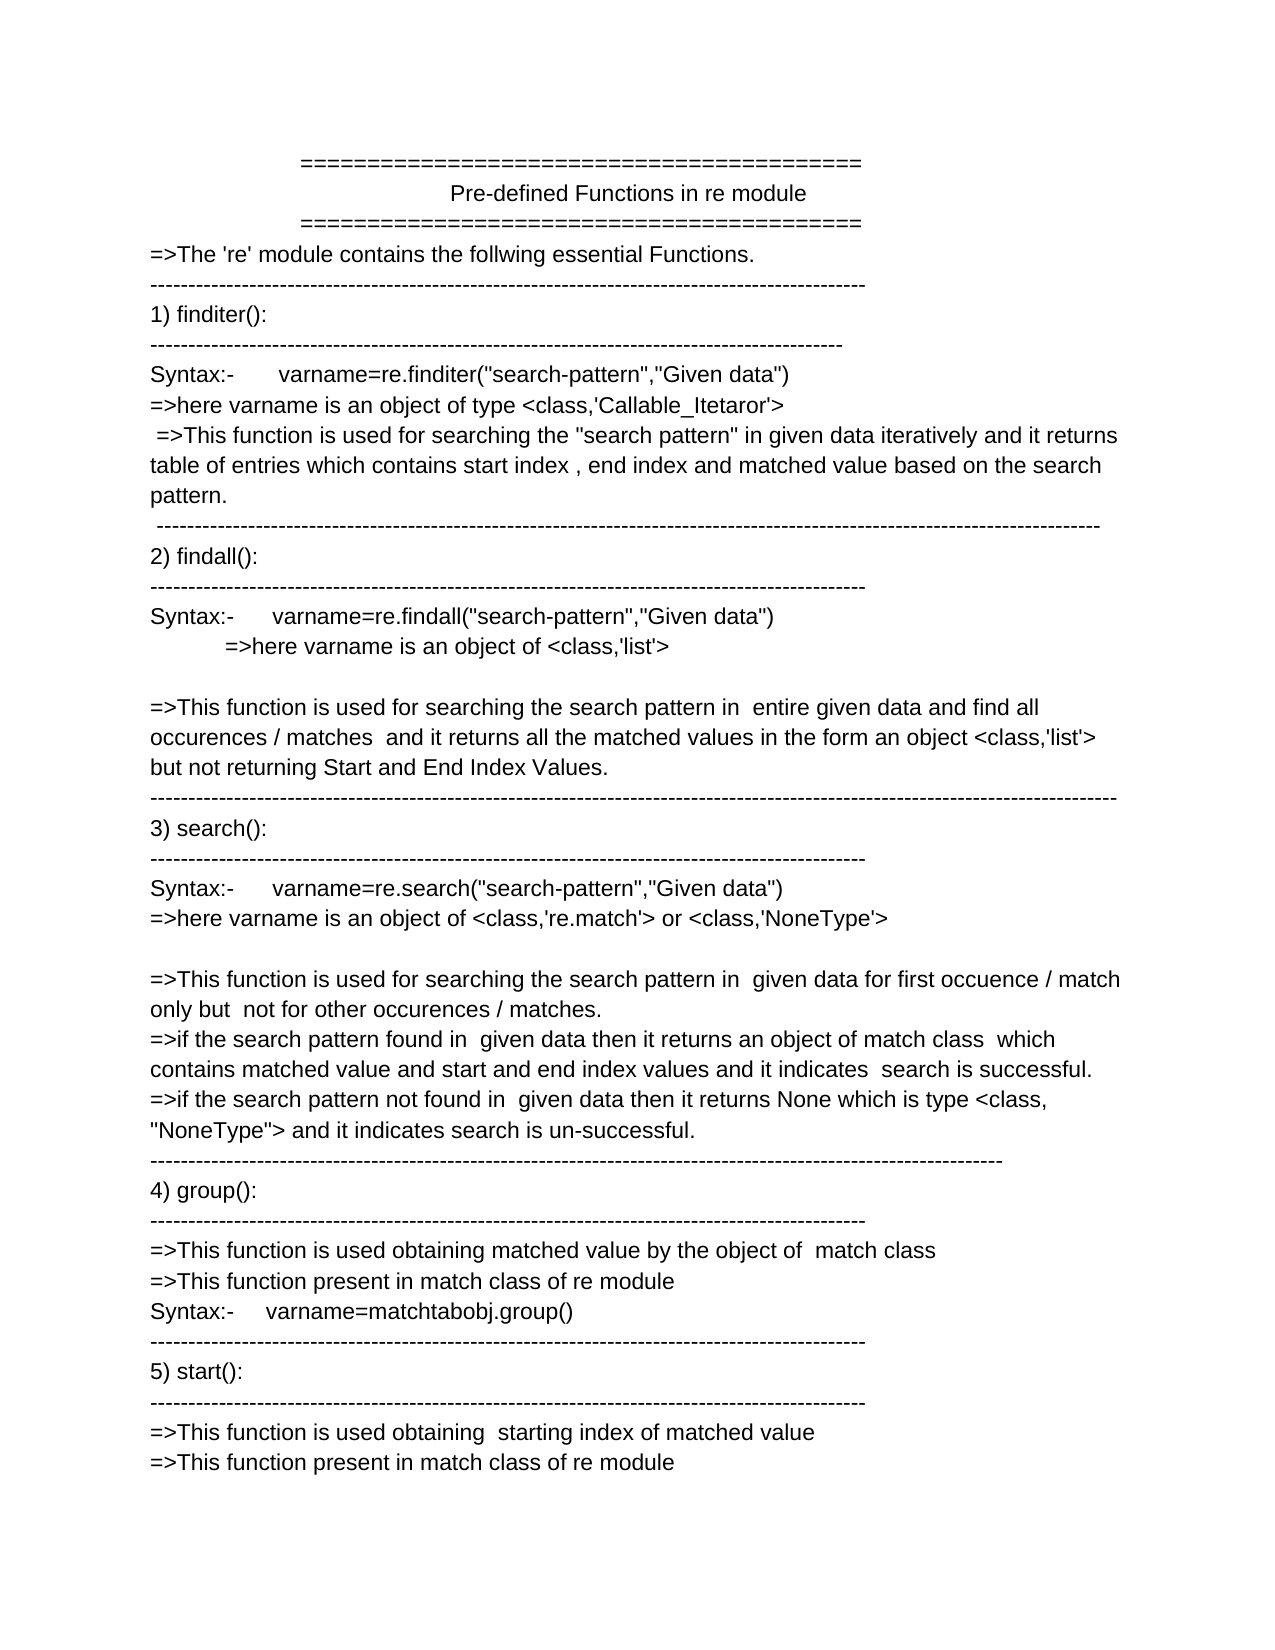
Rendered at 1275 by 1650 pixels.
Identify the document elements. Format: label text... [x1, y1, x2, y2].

text ---------------------------------------------------------------------------------------------- [150, 1328, 1125, 1354]
text 1) finditer(): [150, 301, 1125, 327]
text ---------------------------------------------------------------------------------------------- [150, 573, 1125, 599]
text ========================================== [150, 150, 1125, 176]
text =>if the search pattern not found in given data then it returns None which is type <class, "NoneType"> and it indicates search is un-successful. [150, 1086, 1125, 1143]
text ------------------------------------------------------------------------------------------------------------------------------- [150, 784, 1125, 811]
text ---------------------------------------------------------------------------------------------- [150, 1207, 1125, 1234]
text =>This function present in match class of re module [150, 1268, 1125, 1294]
text ---------------------------------------------------------------------------------------------- [150, 271, 1125, 297]
text Syntax:- varname=re.findall("search-pattern","Given data") [150, 603, 1125, 629]
text =>if the search pattern found in given data then it returns an object of match class which contains matched value and start and end index values and it indicates search is successful. [150, 1026, 1125, 1083]
text =>This function is used obtaining starting index of matched value [150, 1419, 1125, 1445]
text ------------------------------------------------------------------------------------------- [150, 331, 1125, 358]
text Pre-defined Functions in re module [150, 180, 1125, 207]
text =>here varname is an object of <class,'re.match'> or <class,'NoneType'> [150, 905, 1125, 932]
text Syntax:- varname=matchtabobj.group() [150, 1298, 1125, 1324]
text ---------------------------------------------------------------------------------------------- [150, 845, 1125, 871]
text ========================================== [150, 210, 1125, 237]
text =>This function is used for searching the "search pattern" in given data iteratively and it returns table of entries which contains start index , end index and matched value based on the search pattern. [150, 422, 1125, 509]
text =>This function is used obtaining matched value by the object of match class [150, 1237, 1125, 1264]
text Syntax:- varname=re.search("search-pattern","Given data") [150, 875, 1125, 901]
text 2) findall(): [150, 543, 1125, 569]
text =>here varname is an object of type <class,'Callable_Itetaror'> [150, 392, 1125, 418]
text =>The 're' module contains the follwing essential Functions. [150, 241, 1125, 267]
text ---------------------------------------------------------------------------------------------------------------------------- [150, 512, 1125, 539]
text 3) search(): [150, 814, 1125, 841]
text ---------------------------------------------------------------------------------------------- [150, 1388, 1125, 1415]
text =>This function is used for searching the search pattern in given data for first occuence / match only but not for other occurences / matches. [150, 966, 1125, 1022]
text Syntax:- varname=re.finditer("search-pattern","Given data") [150, 361, 1125, 388]
text ---------------------------------------------------------------------------------------------------------------- [150, 1147, 1125, 1173]
text =>here varname is an object of <class,'list'> [150, 633, 1125, 660]
text 5) start(): [150, 1358, 1125, 1385]
text =>This function present in match class of re module [150, 1449, 1125, 1475]
text 4) group(): [150, 1177, 1125, 1203]
text =>This function is used for searching the search pattern in entire given data and find all occurences / matches and it returns all the matched values in the form an object <class,'list'> but not returning Start and End Index Values. [150, 694, 1125, 781]
